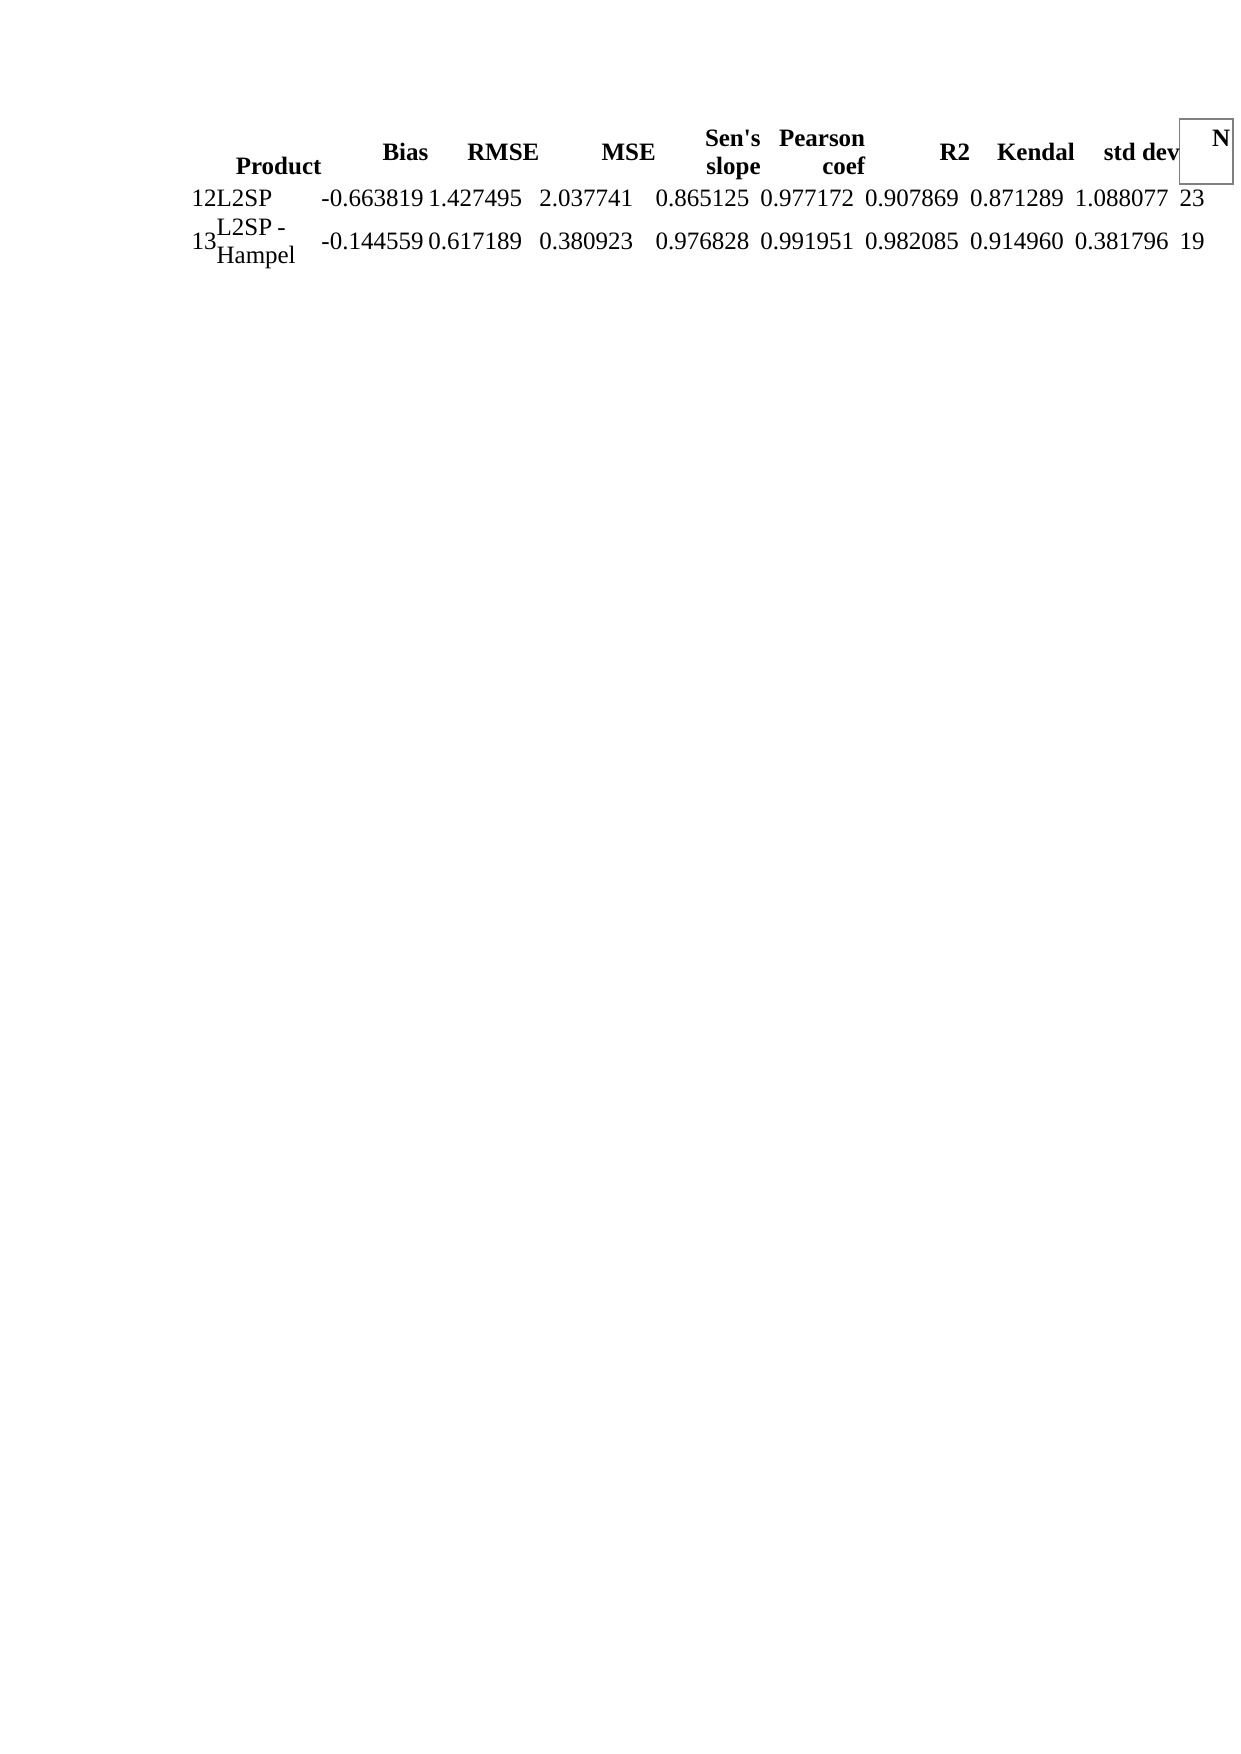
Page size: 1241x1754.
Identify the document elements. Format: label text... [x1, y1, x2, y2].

table_header Sen's slope [655, 118, 760, 183]
table_cell 13 [118, 212, 216, 269]
table_cell 1.088077 [1075, 183, 1179, 212]
table_cell 1.427495 [428, 183, 539, 212]
table_cell 0.991951 [760, 212, 865, 269]
table_header Kendal [970, 118, 1074, 183]
table_cell 0.865125 [655, 183, 760, 212]
table_header N [1180, 120, 1232, 183]
table_header Pearson coef [760, 118, 865, 183]
table_cell L2SP - Hampel [216, 212, 321, 269]
table_cell 0.381796 [1075, 212, 1179, 269]
table_header RMSE [428, 118, 539, 183]
table_cell 2.037741 [539, 183, 655, 212]
table_cell 0.617189 [428, 212, 539, 269]
table_cell -0.663819 [321, 183, 428, 212]
table_cell 12 [118, 183, 216, 212]
table_header R2 [865, 118, 970, 183]
table_cell 0.380923 [539, 212, 655, 269]
table_header Bias [321, 118, 428, 183]
table_cell 23 [1179, 185, 1233, 212]
table_cell 0.977172 [760, 183, 865, 212]
table_cell 0.982085 [865, 212, 970, 269]
table_header std dev [1075, 118, 1179, 183]
table_cell 0.907869 [865, 183, 970, 212]
table_header [118, 118, 216, 183]
table_cell -0.144559 [321, 212, 428, 269]
table_cell 0.871289 [970, 183, 1074, 212]
table_cell L2SP [216, 183, 321, 212]
table_cell 0.914960 [970, 212, 1074, 269]
table_cell 19 [1179, 212, 1233, 269]
table_header MSE [539, 118, 655, 183]
table_cell 0.976828 [655, 212, 760, 269]
table_header Product [216, 118, 321, 183]
